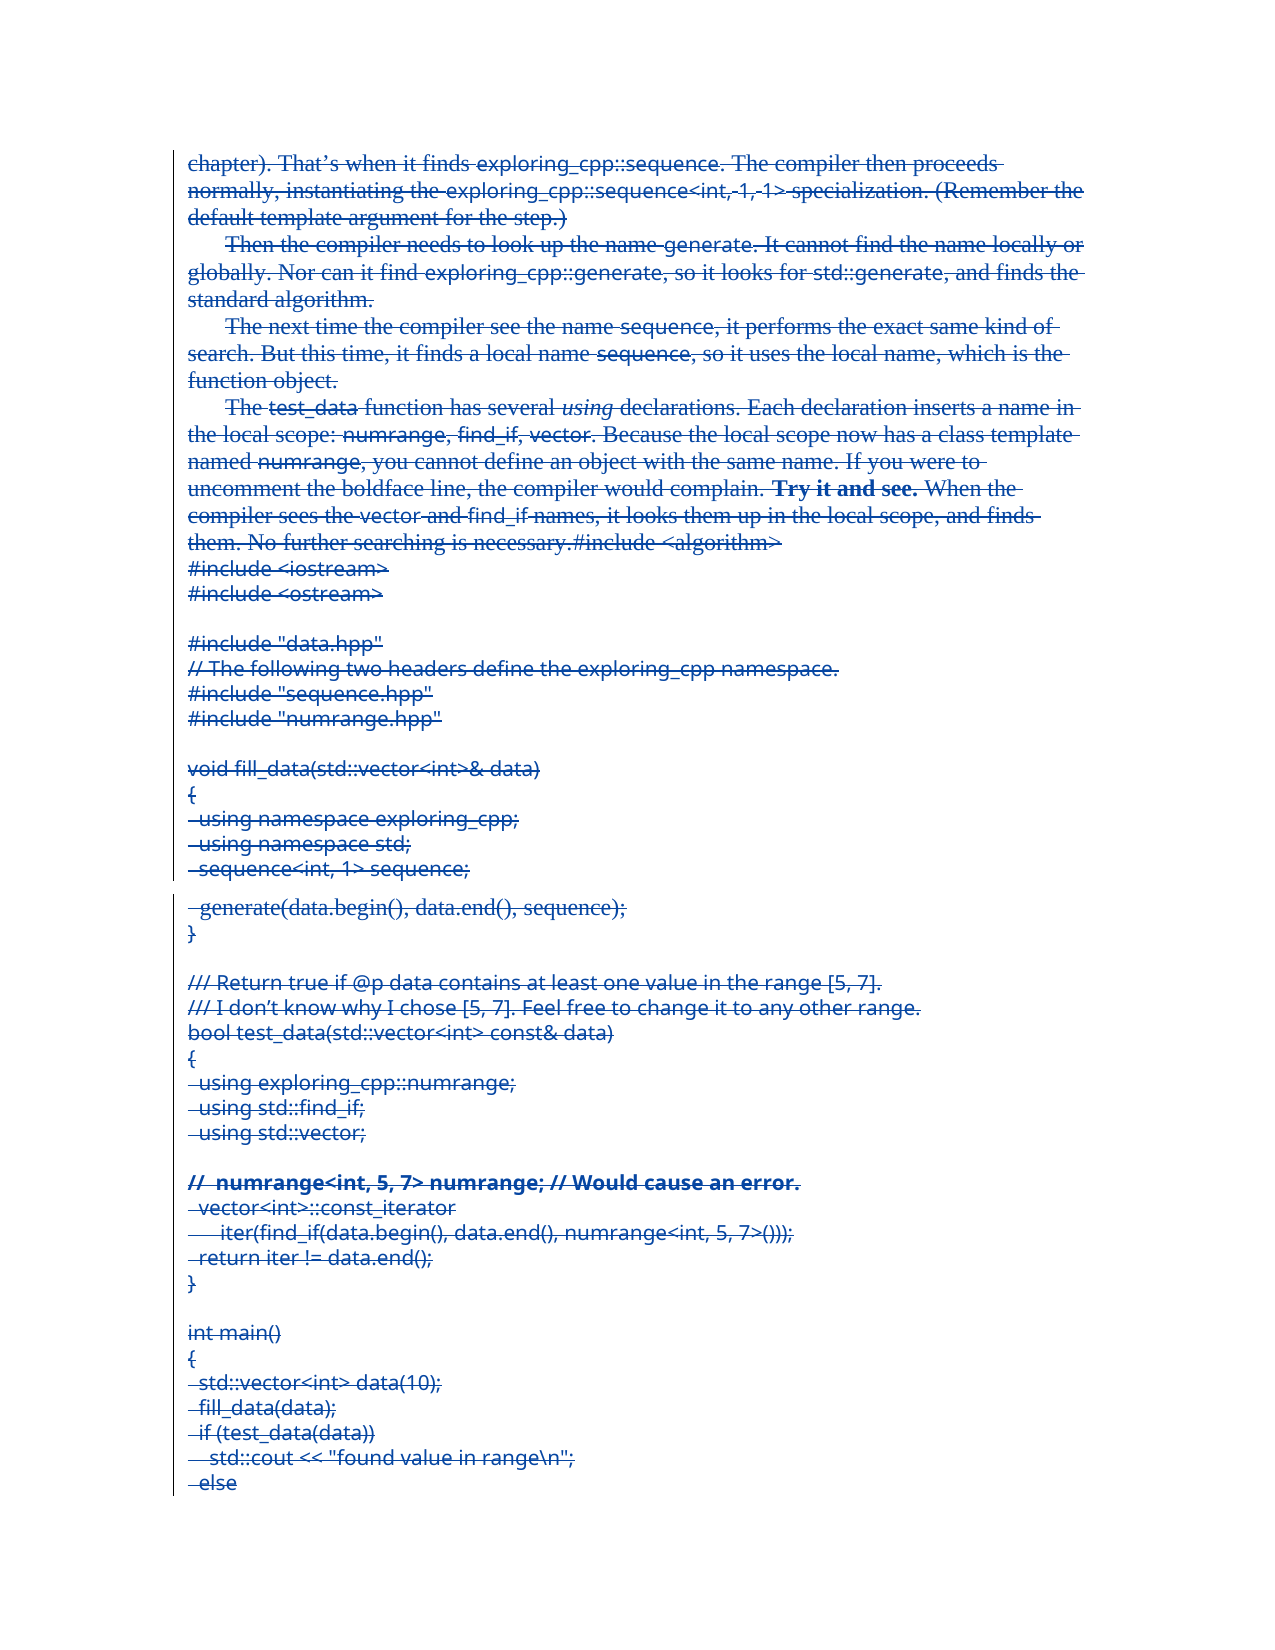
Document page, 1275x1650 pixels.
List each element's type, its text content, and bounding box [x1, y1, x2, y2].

text The local declaration of ostream interferes with the using declaration, but not the using directive. A local scope can have only one object or type with a particular name, and a using declaration adds the name to the local scope, whereas a using directive does not. [187, 394, 1087, 556]
